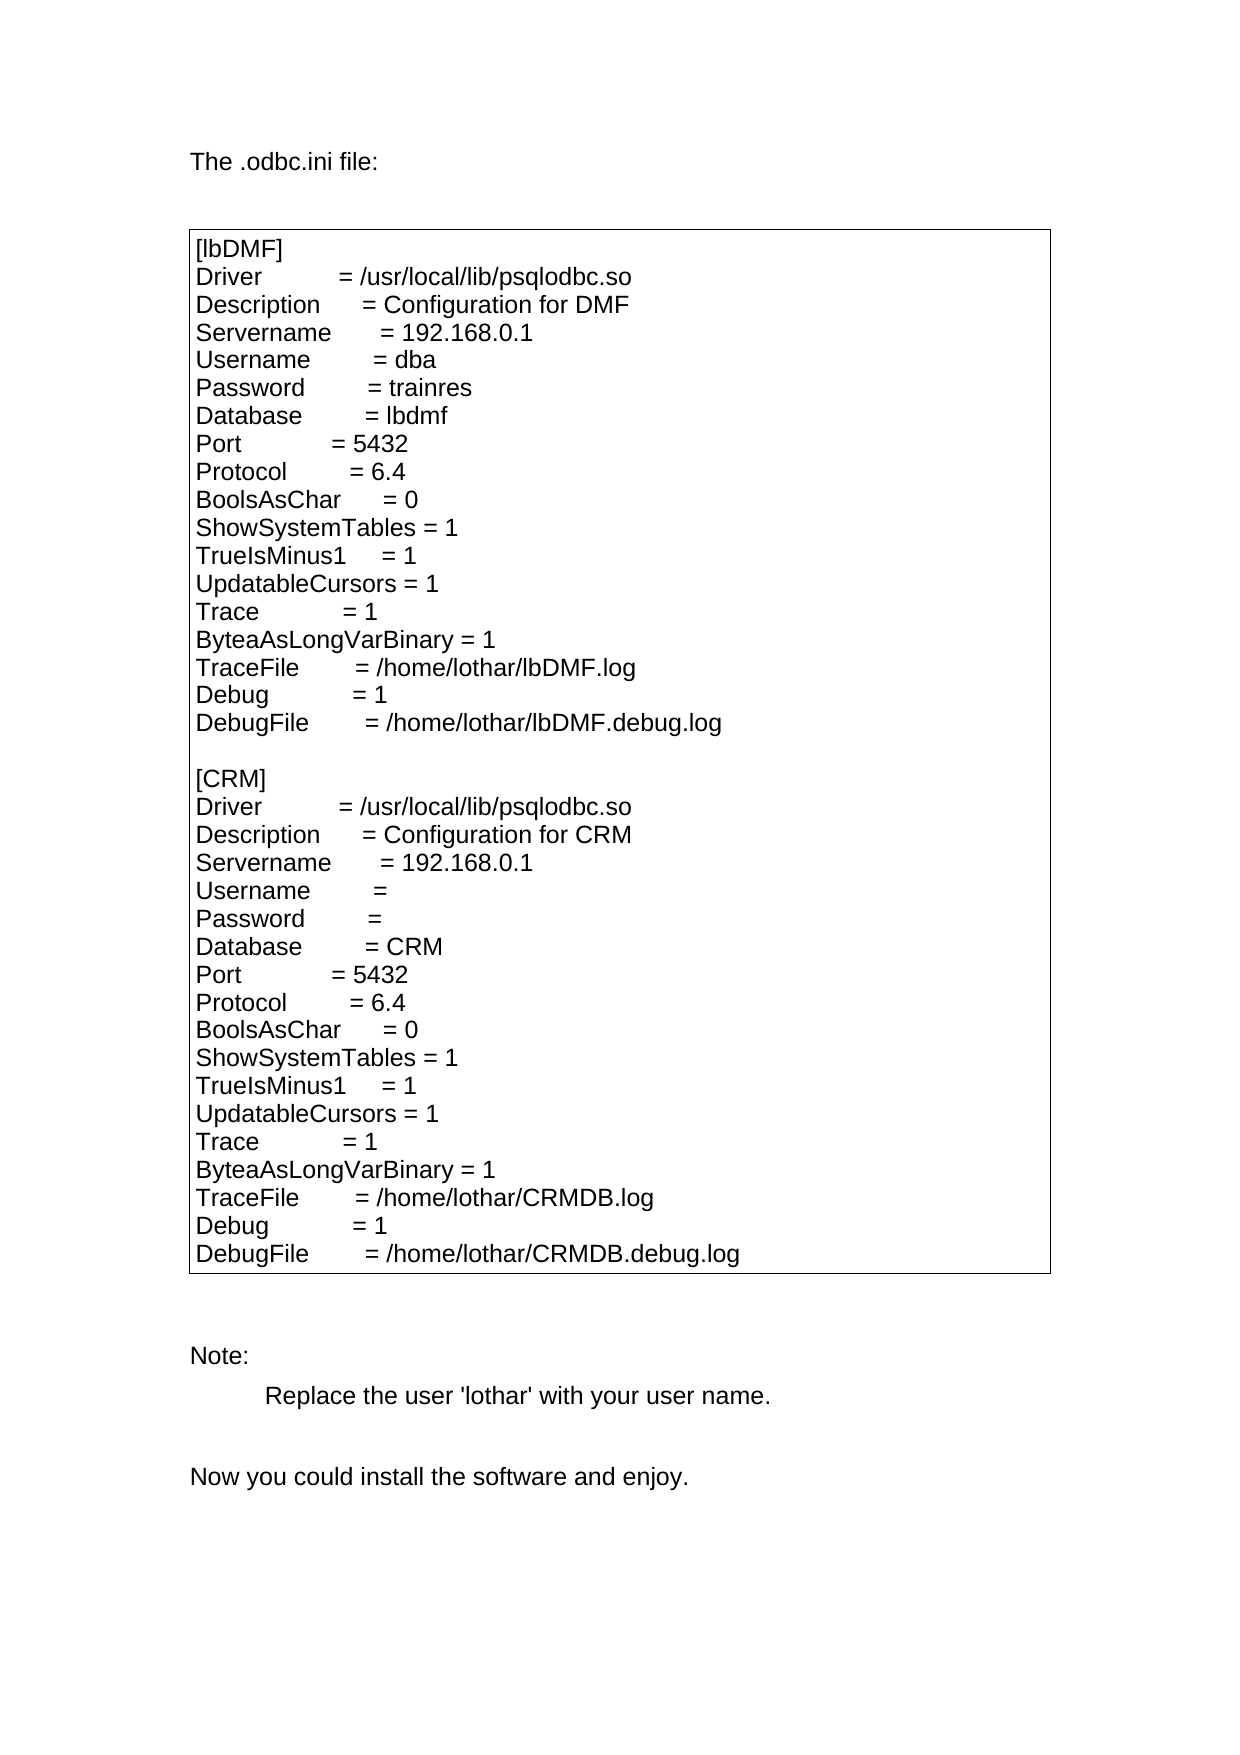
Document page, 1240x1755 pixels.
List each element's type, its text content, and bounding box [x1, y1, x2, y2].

text The .odbc.ini file: [189, 148, 1050, 176]
text Now you could install the software and enjoy. [189, 1463, 1050, 1491]
text Replace the user 'lothar' with your user name. [189, 1382, 1050, 1410]
table_header [lbDMF] Driver = /usr/local/lib/psqlodbc.so Description = Configuration for DMF Servername = 192.168.0.1 Username = dba Password = trainres Database = lbdmf Port = 5432 Protocol = 6.4 BoolsAsChar = 0 ShowSystemTables = 1 TrueIsMinus1 = 1 UpdatableCursors = 1 Trace = 1 ByteaAsLongVarBinary = 1 TraceFile = /home/lothar/lbDMF.log Debug = 1 DebugFile = /home/lothar/lbDMF.debug.log [CRM] Driver = /usr/local/lib/psqlodbc.so Description = Configuration for CRM Servername = 192.168.0.1 Username = Password = Database = CRM Port = 5432 Protocol = 6.4 BoolsAsChar = 0 ShowSystemTables = 1 TrueIsMinus1 = 1 UpdatableCursors = 1 Trace = 1 ByteaAsLongVarBinary = 1 TraceFile = /home/lothar/CRMDB.log Debug = 1 DebugFile = /home/lothar/CRMDB.debug.log [190, 230, 1050, 1273]
text Note: [189, 1342, 1050, 1369]
